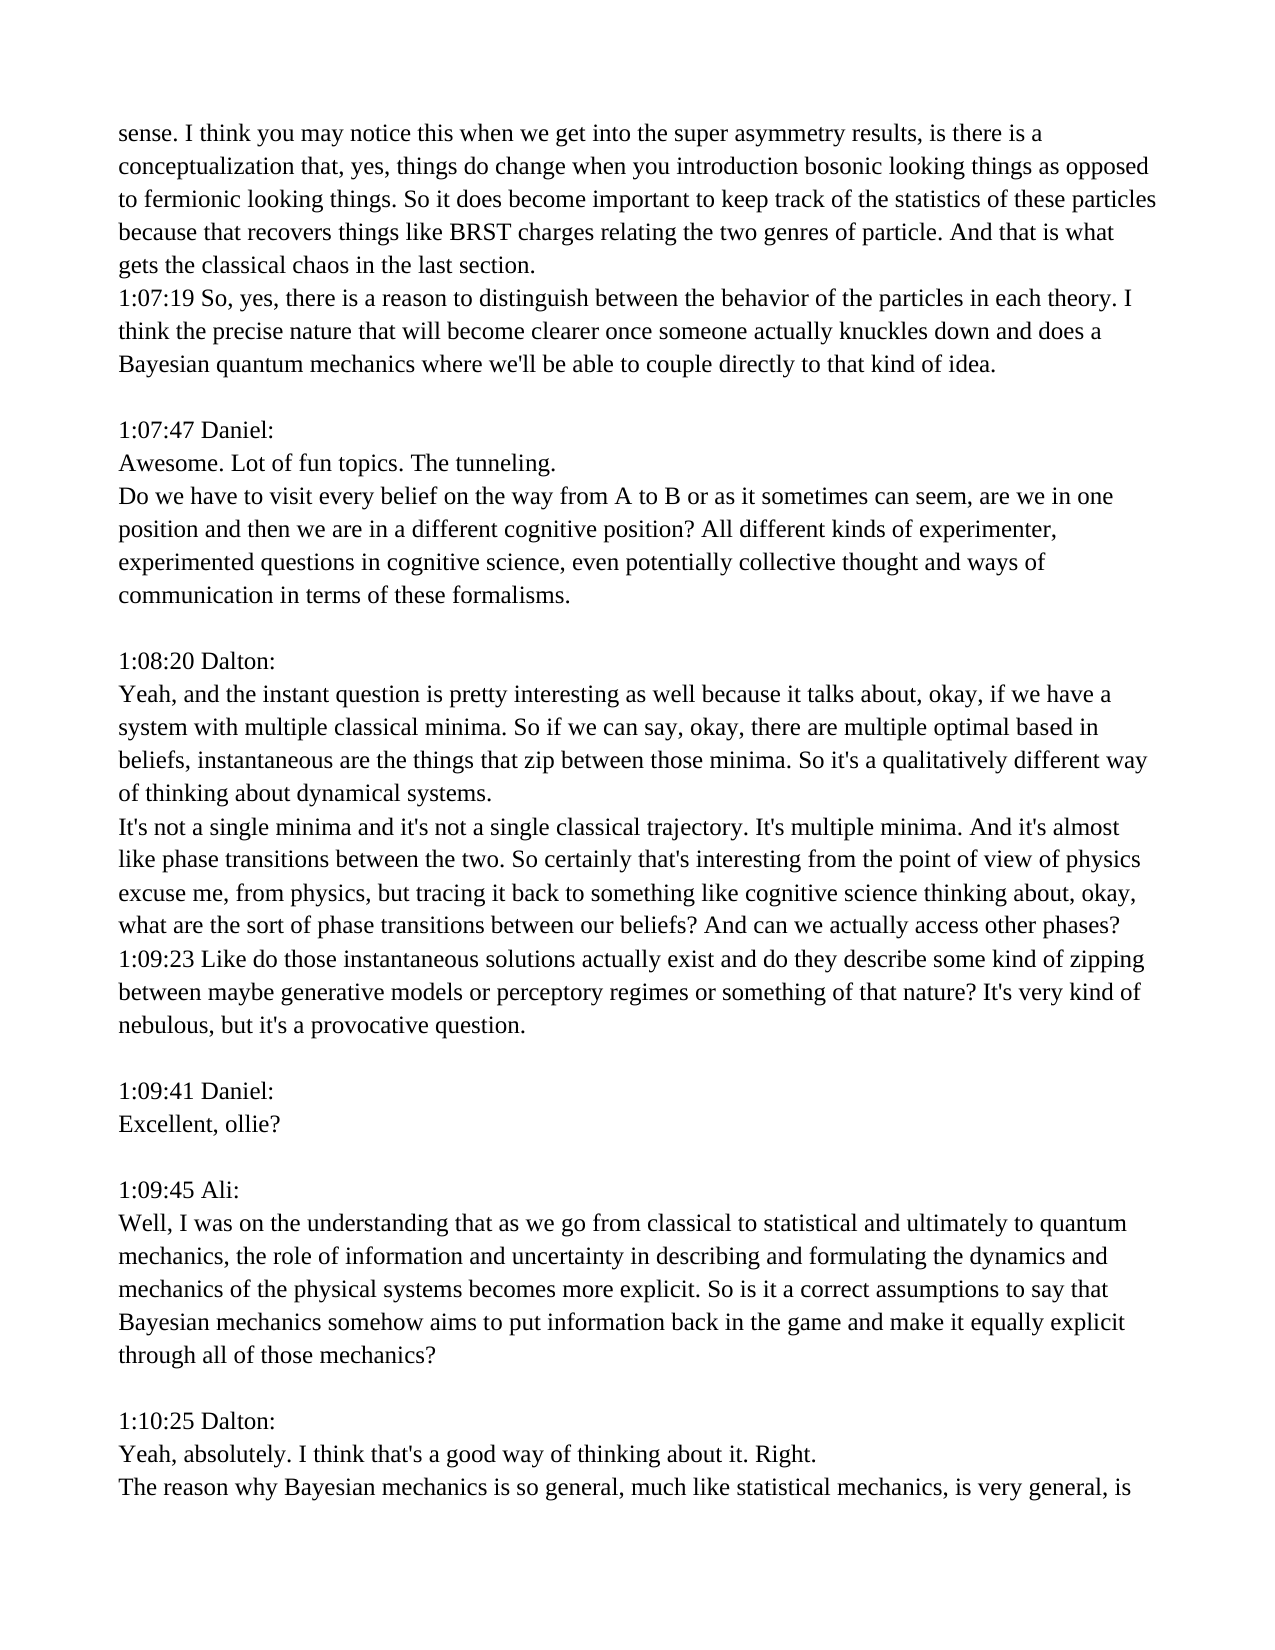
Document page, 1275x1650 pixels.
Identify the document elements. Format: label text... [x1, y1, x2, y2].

text sense. I think you may notice this when we get into the super asymmetry results, is there is a conceptualization that, yes, things do change when you introduction bosonic looking things as opposed to fermionic looking things. So it does become important to keep track of the statistics of these particles because that recovers things like BRST charges relating the two genres of particle. And that is what gets the classical chaos in the last section. [118, 118, 1157, 279]
text 1:07:47 Daniel: [118, 415, 1157, 444]
text Do we have to visit every belief on the way from A to B or as it sometimes can seem, are we in one position and then we are in a different cognitive position? All different kinds of experimenter, experimented questions in cognitive science, even potentially collective thought and ways of communication in terms of these formalisms. [118, 481, 1157, 609]
text 1:07:19 So, yes, there is a reason to distinguish between the behavior of the particles in each theory. I think the precise nature that will become clearer once someone actually knuckles down and does a Bayesian quantum mechanics where we'll be able to couple directly to that kind of idea. [118, 283, 1157, 378]
text Excellent, ollie? [118, 1109, 1157, 1137]
text Well, I was on the understanding that as we go from classical to statistical and ultimately to quantum mechanics, the role of information and uncertainty in describing and formulating the dynamics and mechanics of the physical systems becomes more explicit. So is it a correct assumptions to say that Bayesian mechanics somehow aims to put information back in the game and make it equally explicit through all of those mechanics? [118, 1208, 1157, 1369]
text 1:08:20 Dalton: [118, 646, 1157, 675]
text 1:09:23 Like do those instantaneous solutions actually exist and do they describe some kind of zipping between maybe generative models or perceptory regimes or something of that nature? It's very kind of nebulous, but it's a provocative question. [118, 944, 1157, 1038]
text 1:09:41 Daniel: [118, 1076, 1157, 1104]
text Yeah, and the instant question is pretty interesting as well because it talks about, okay, if we have a system with multiple classical minima. So if we can say, okay, there are multiple optimal based in beliefs, instantaneous are the things that zip between those minima. So it's a qualitatively different way of thinking about dynamical systems. [118, 679, 1157, 807]
text The reason why Bayesian mechanics is so general, much like statistical mechanics, is very general, is [118, 1472, 1157, 1501]
text Yeah, absolutely. I think that's a good way of thinking about it. Right. [118, 1439, 1157, 1468]
text Awesome. Lot of fun topics. The tunneling. [118, 448, 1157, 477]
text It's not a single minima and it's not a single classical trajectory. It's multiple minima. And it's almost like phase transitions between the two. So certainly that's interesting from the point of view of physics excuse me, from physics, but tracing it back to something like cognitive science thinking about, okay, what are the sort of phase transitions between our beliefs? And can we actually access other phases? [118, 812, 1157, 939]
text 1:09:45 Ali: [118, 1175, 1157, 1203]
text 1:10:25 Dalton: [118, 1406, 1157, 1435]
